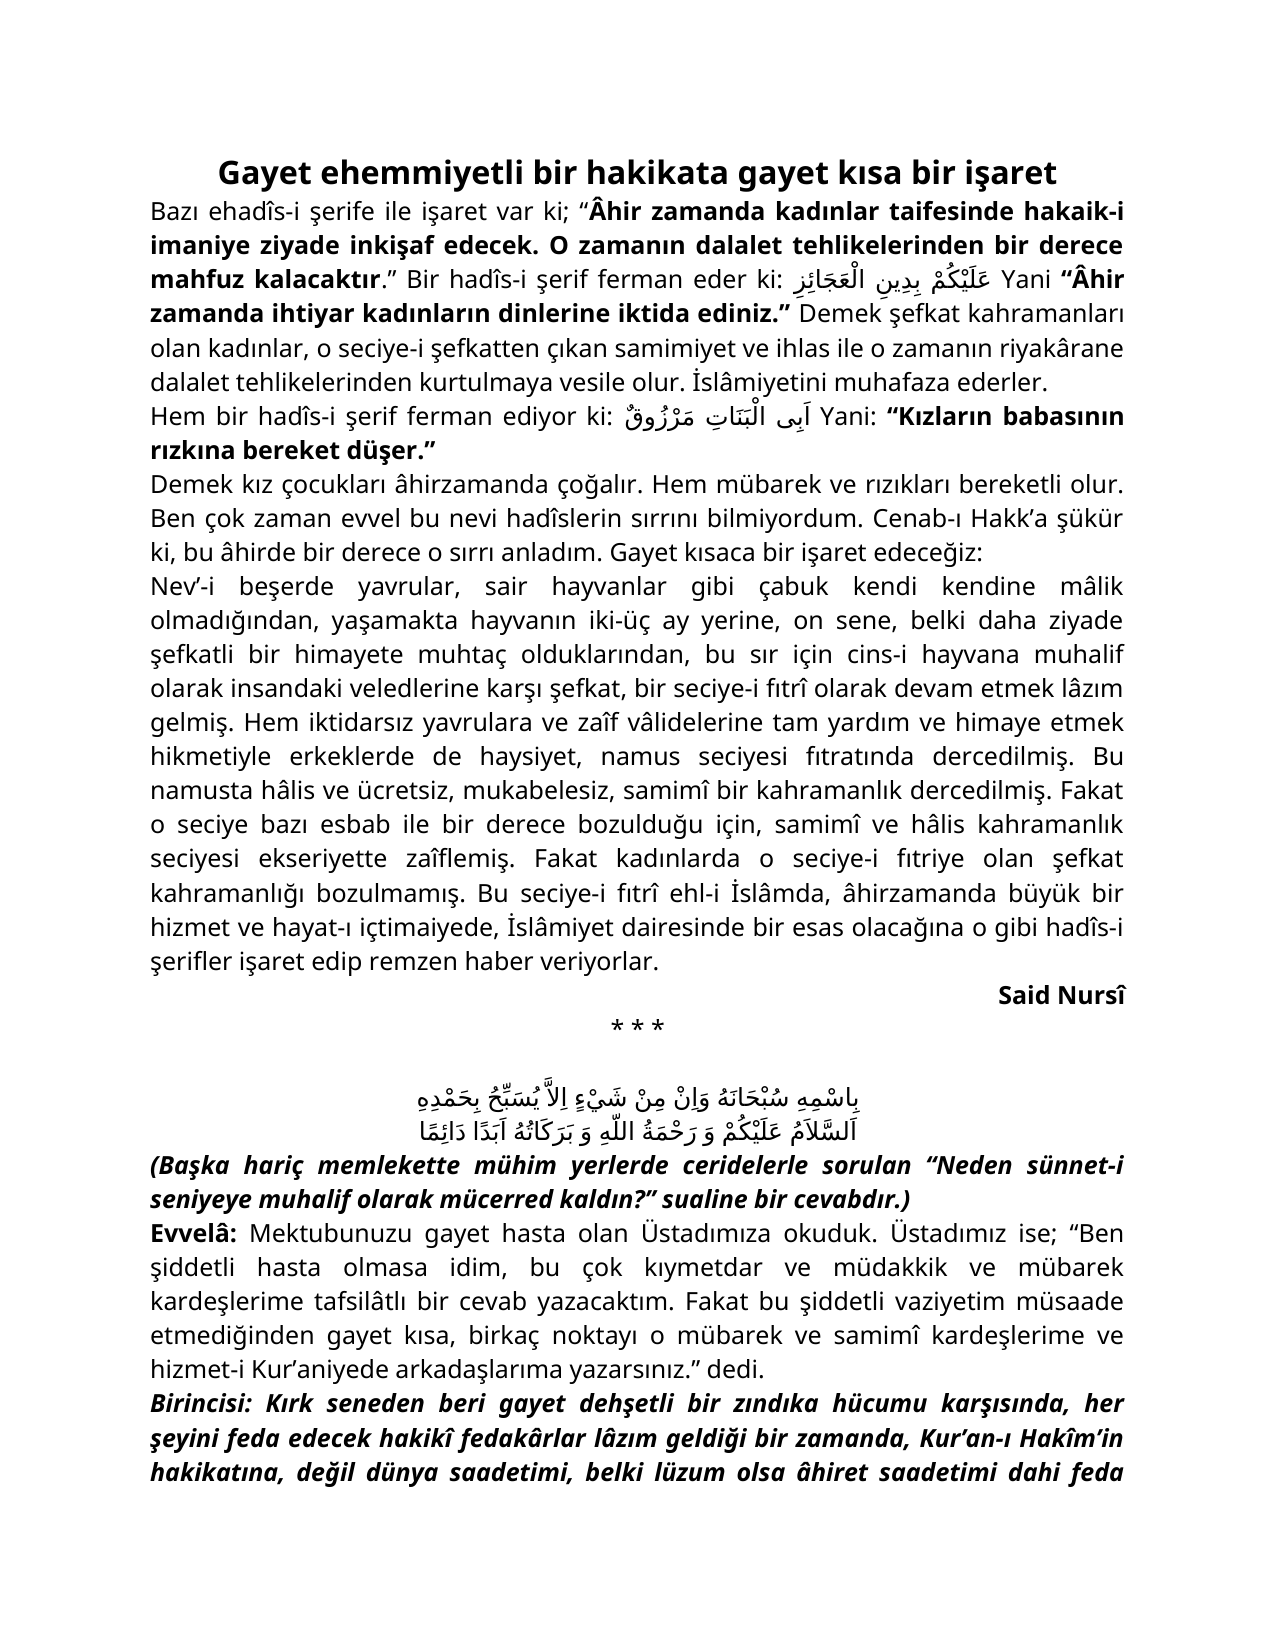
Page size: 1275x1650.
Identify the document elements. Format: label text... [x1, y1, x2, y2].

text بِاسْمِهِ سُبْحَانَهُ وَاِنْ مِنْ شَيْءٍ اِلاَّ يُسَبِّحُ بِحَمْدِهِ [150, 1079, 1125, 1114]
text Demek kız çocukları âhirzamanda çoğalır. Hem mübarek ve rızıkları bereketli olur. Ben çok zaman evvel bu nevi hadîslerin sırrını bilmiyordum. Cenab-ı Hakk’a şükür ki, bu âhirde bir derece o sırrı anladım. Gayet kısaca bir işaret edeceğiz: [150, 466, 1125, 569]
text (Başka hariç memlekette mühim yerlerde ceridelerle sorulan “Neden sünnet-i seniyeye muhalif olarak mücerred kaldın?” sualine bir cevabdır.) [150, 1148, 1125, 1216]
text Bazı ehadîs-i şerife ile işaret var ki; “Âhir zamanda kadınlar taifesinde hakaik-i imaniye ziyade inkişaf edecek. O zamanın dalalet tehlikelerinden bir derece mahfuz kalacaktır.” Bir hadîs-i şerif ferman eder ki: عَلَيْكُمْ بِدِينِ الْعَجَائِزِ Yani “Âhir zamanda ihtiyar kadınların dinlerine iktida ediniz.” Demek şefkat kahramanları olan kadınlar, o seciye-i şefkatten çıkan samimiyet ve ihlas ile o zamanın riyakârane dalalet tehlikelerinden kurtulmaya vesile olur. İslâmiyetini muhafaza ederler. [150, 194, 1125, 398]
text Birincisi: Kırk seneden beri gayet dehşetli bir zındıka hücumu karşısında, her şeyini feda edecek hakikî fedakârlar lâzım geldiği bir zamanda, Kur’an-ı Hakîm’in hakikatına, değil dünya saadetimi, belki lüzum olsa âhiret saadetimi dahi feda [150, 1386, 1125, 1488]
text Hem bir hadîs-i şerif ferman ediyor ki: اَبِى الْبَنَاتِ مَرْزُوقٌ Yani: “Kızların babasının rızkına bereket düşer.” [150, 398, 1125, 466]
text Said Nursî [150, 977, 1125, 1011]
text Evvelâ: Mektubunuzu gayet hasta olan Üstadımıza okuduk. Üstadımız ise; “Ben şiddetli hasta olmasa idim, bu çok kıymetdar ve müdakkik ve mübarek kardeşlerime tafsilâtlı bir cevab yazacaktım. Fakat bu şiddetli vaziyetim müsaade etmediğinden gayet kısa, birkaç noktayı o mübarek ve samimî kardeşlerime ve hizmet-i Kur’aniyede arkadaşlarıma yazarsınız.” dedi. [150, 1216, 1125, 1386]
text اَلسَّلاَمُ عَلَيْكُمْ وَ رَحْمَةُ اللّهِ وَ بَرَكَاتُهُ اَبَدًا دَائِمًا [150, 1114, 1125, 1148]
subtitle Gayet ehemmiyetli bir hakikata gayet kısa bir işaret [150, 150, 1125, 194]
text * * * [150, 1011, 1125, 1046]
text Nev’-i beşerde yavrular, sair hayvanlar gibi çabuk kendi kendine mâlik olmadığından, yaşamakta hayvanın iki-üç ay yerine, on sene, belki daha ziyade şefkatli bir himayete muhtaç olduklarından, bu sır için cins-i hayvana muhalif olarak insandaki veledlerine karşı şefkat, bir seciye-i fıtrî olarak devam etmek lâzım gelmiş. Hem iktidarsız yavrulara ve zaîf vâlidelerine tam yardım ve himaye etmek hikmetiyle erkeklerde de haysiyet, namus seciyesi fıtratında dercedilmiş. Bu namusta hâlis ve ücretsiz, mukabelesiz, samimî bir kahramanlık dercedilmiş. Fakat o seciye bazı esbab ile bir derece bozulduğu için, samimî ve hâlis kahramanlık seciyesi ekseriyette zaîflemiş. Fakat kadınlarda o seciye-i fıtriye olan şefkat kahramanlığı bozulmamış. Bu seciye-i fıtrî ehl-i İslâmda, âhirzamanda büyük bir hizmet ve hayat-ı içtimaiyede, İslâmiyet dairesinde bir esas olacağına o gibi hadîs-i şerifler işaret edip remzen haber veriyorlar. [150, 569, 1125, 977]
